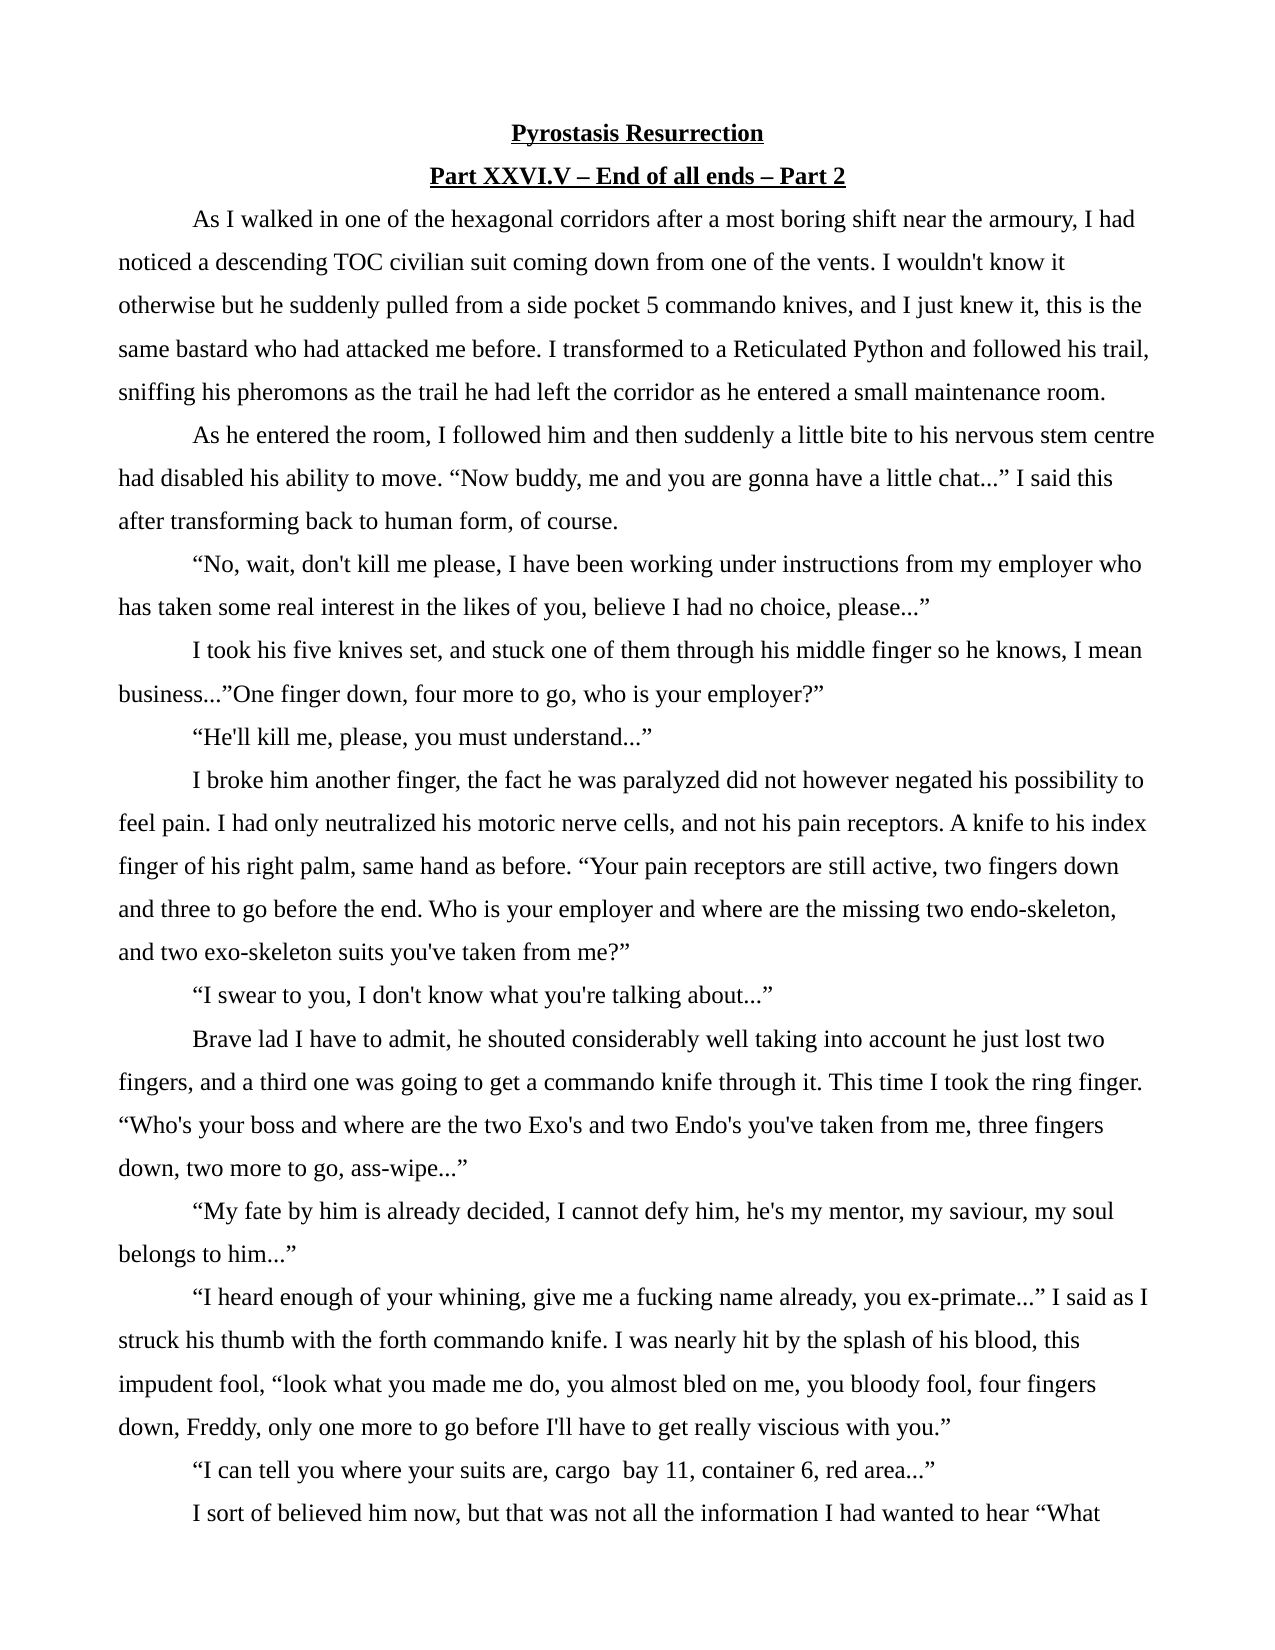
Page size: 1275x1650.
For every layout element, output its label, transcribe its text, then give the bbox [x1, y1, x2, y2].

text I took his five knives set, and stuck one of them through his middle finger so he knows, I mean business...”One finger down, four more to go, who is your employer?” [118, 636, 1157, 707]
text “I can tell you where your suits are, cargo bay 11, container 6, red area...” [118, 1455, 1157, 1484]
text I broke him another finger, the fact he was paralyzed did not however negated his possibility to feel pain. I had only neutralized his motoric nerve cells, and not his pain receptors. A knife to his index finger of his right palm, same hand as before. “Your pain receptors are still active, two fingers down and three to go before the end. Who is your employer and where are the missing two endo-skeleton, and two exo-skeleton suits you've taken from me?” [118, 765, 1157, 966]
text “He'll kill me, please, you must understand...” [118, 722, 1157, 751]
text “I swear to you, I don't know what you're talking about...” [118, 981, 1157, 1009]
text Pyrostasis Resurrection [118, 118, 1157, 147]
text “I heard enough of your whining, give me a fucking name already, you ex-primate...” I said as I struck his thumb with the forth commando knife. I was nearly hit by the splash of his blood, this impudent fool, “look what you made me do, you almost bled on me, you bloody fool, four fingers down, Freddy, only one more to go before I'll have to get really viscious with you.” [118, 1282, 1157, 1441]
text I sort of believed him now, but that was not all the information I had wanted to hear “What [118, 1498, 1157, 1527]
text “No, wait, don't kill me please, I have been working under instructions from my employer who has taken some real interest in the likes of you, believe I had no choice, please...” [118, 549, 1157, 621]
text As he entered the room, I followed him and then suddenly a little bite to his nervous stem centre had disabled his ability to move. “Now buddy, me and you are gonna have a little chat...” I said this after transforming back to human form, of course. [118, 420, 1157, 535]
text As I walked in one of the hexagonal corridors after a most boring shift near the armoury, I had noticed a descending TOC civilian suit coming down from one of the vents. I wouldn't know it otherwise but he suddenly pulled from a side pocket 5 commando knives, and I just knew it, this is the same bastard who had attacked me before. I transformed to a Reticulated Python and followed his trail, sniffing his pheromons as the trail he had left the corridor as he entered a small maintenance room. [118, 204, 1157, 406]
text Brave lad I have to admit, he shouted considerably well taking into account he just lost two fingers, and a third one was going to get a commando knife through it. This time I took the ring finger. “Who's your boss and where are the two Exo's and two Endo's you've taken from me, three fingers down, two more to go, ass-wipe...” [118, 1024, 1157, 1182]
text “My fate by him is already decided, I cannot defy him, he's my mentor, my saviour, my soul belongs to him...” [118, 1196, 1157, 1268]
text Part XXVI.V – End of all ends – Part 2 [118, 161, 1157, 190]
